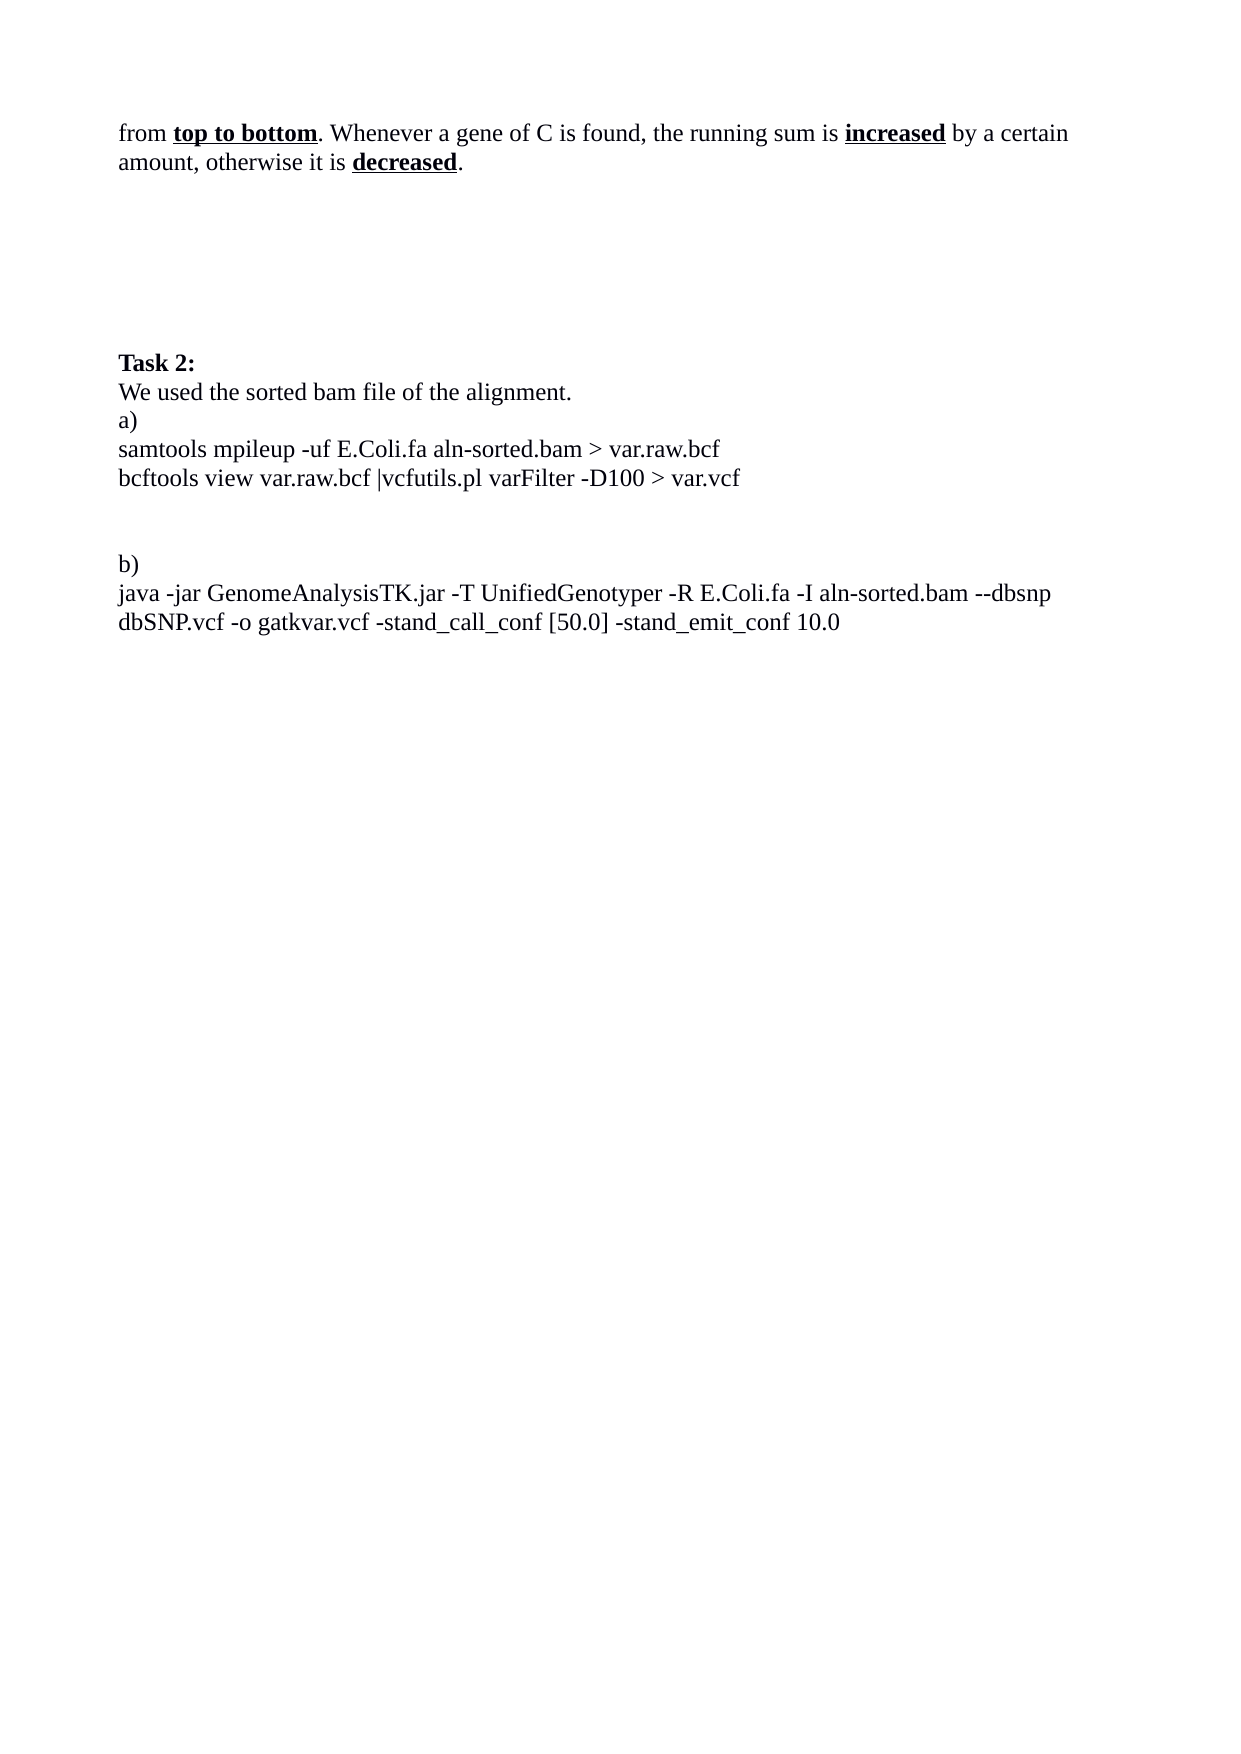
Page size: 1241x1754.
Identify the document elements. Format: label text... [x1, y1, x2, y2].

text a) [118, 406, 1122, 434]
text java -jar GenomeAnalysisTK.jar -T UnifiedGenotyper -R E.Coli.fa -I aln-sorted.bam --dbsnp dbSNP.vcf -o gatkvar.vcf -stand_call_conf [50.0] -stand_emit_conf 10.0 [118, 578, 1122, 636]
text bcftools view var.raw.bcf |vcfutils.pl varFilter -D100 > var.vcf [118, 463, 1122, 492]
text b) [118, 549, 1122, 578]
text samtools mpileup -uf E.Coli.fa aln-sorted.bam > var.raw.bcf [118, 434, 1122, 463]
text from top to bottom. Whenever a gene of C is found, the running sum is increased by a certain amount, otherwise it is decreased. [118, 118, 1122, 176]
text Task 2: [118, 348, 1122, 377]
text We used the sorted bam file of the alignment. [118, 377, 1122, 406]
